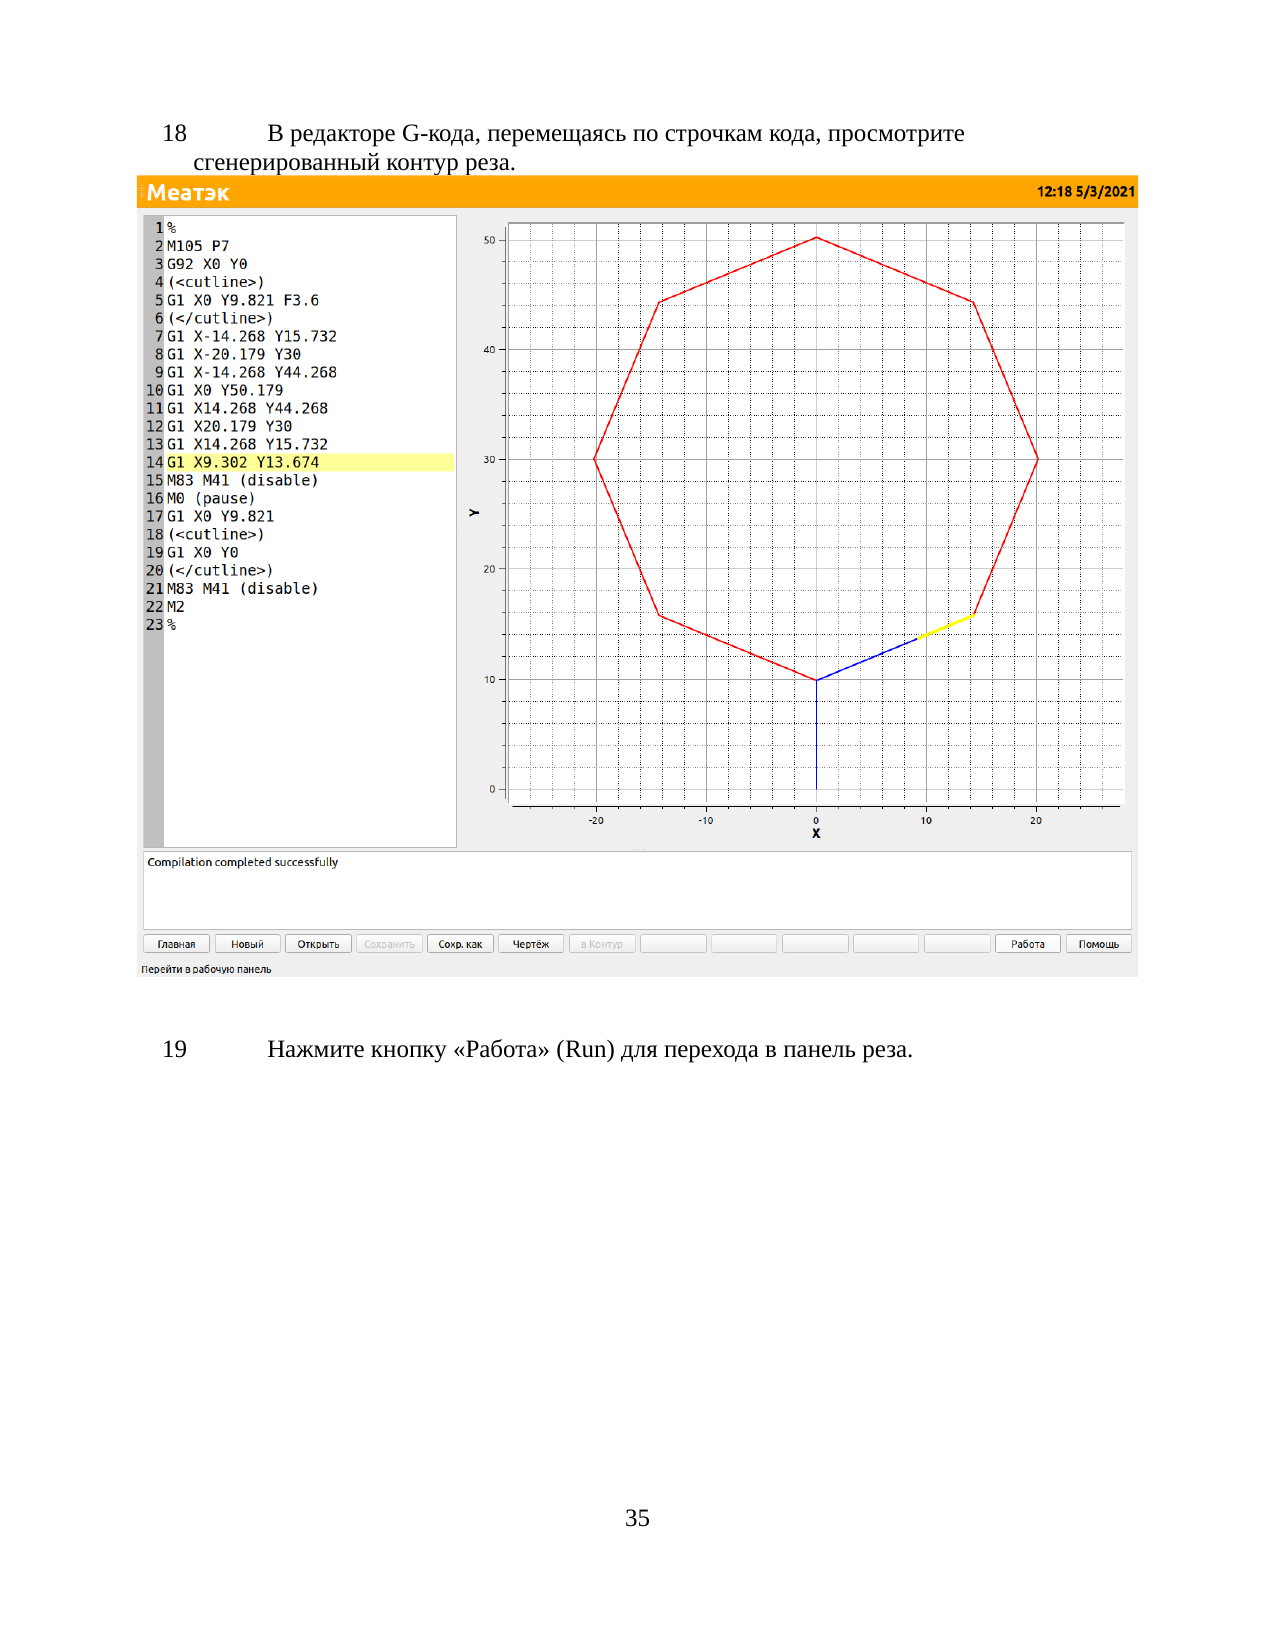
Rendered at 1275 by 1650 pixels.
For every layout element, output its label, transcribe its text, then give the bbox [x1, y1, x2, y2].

picture [136, 175, 1139, 977]
list Нажмите кнопку «Работа» (Run) для перехода в панель реза. [156, 1034, 1157, 1063]
list В редакторе G-кода, перемещаясь по строчкам кода, просмотрите сгенерированный контур реза. [156, 118, 1157, 176]
